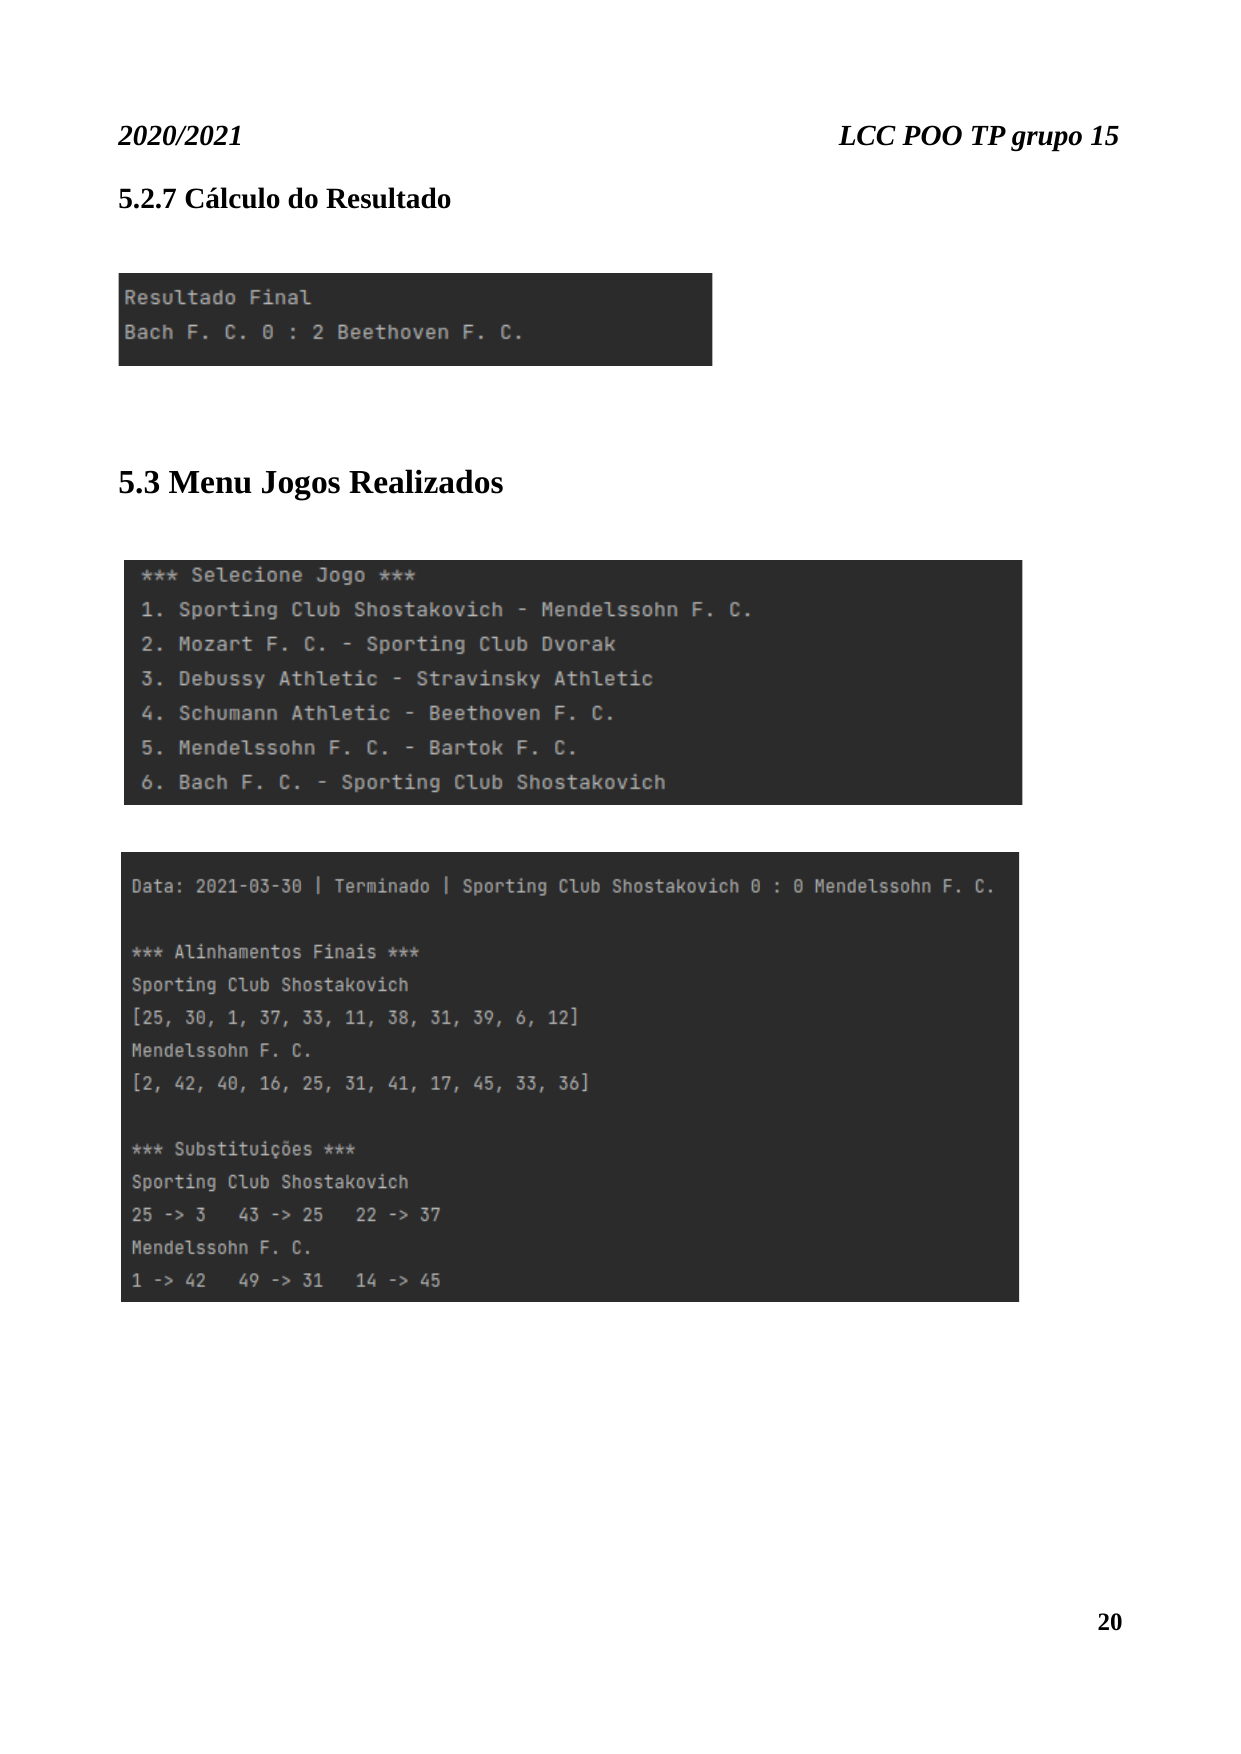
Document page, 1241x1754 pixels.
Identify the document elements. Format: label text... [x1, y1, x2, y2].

picture [124, 560, 1023, 805]
subtitle 5.2.7 Cálculo do Resultado [118, 181, 1122, 215]
subtitle 5.3 Menu Jogos Realizados [118, 462, 1122, 501]
picture [121, 852, 1020, 1302]
picture [118, 273, 713, 366]
